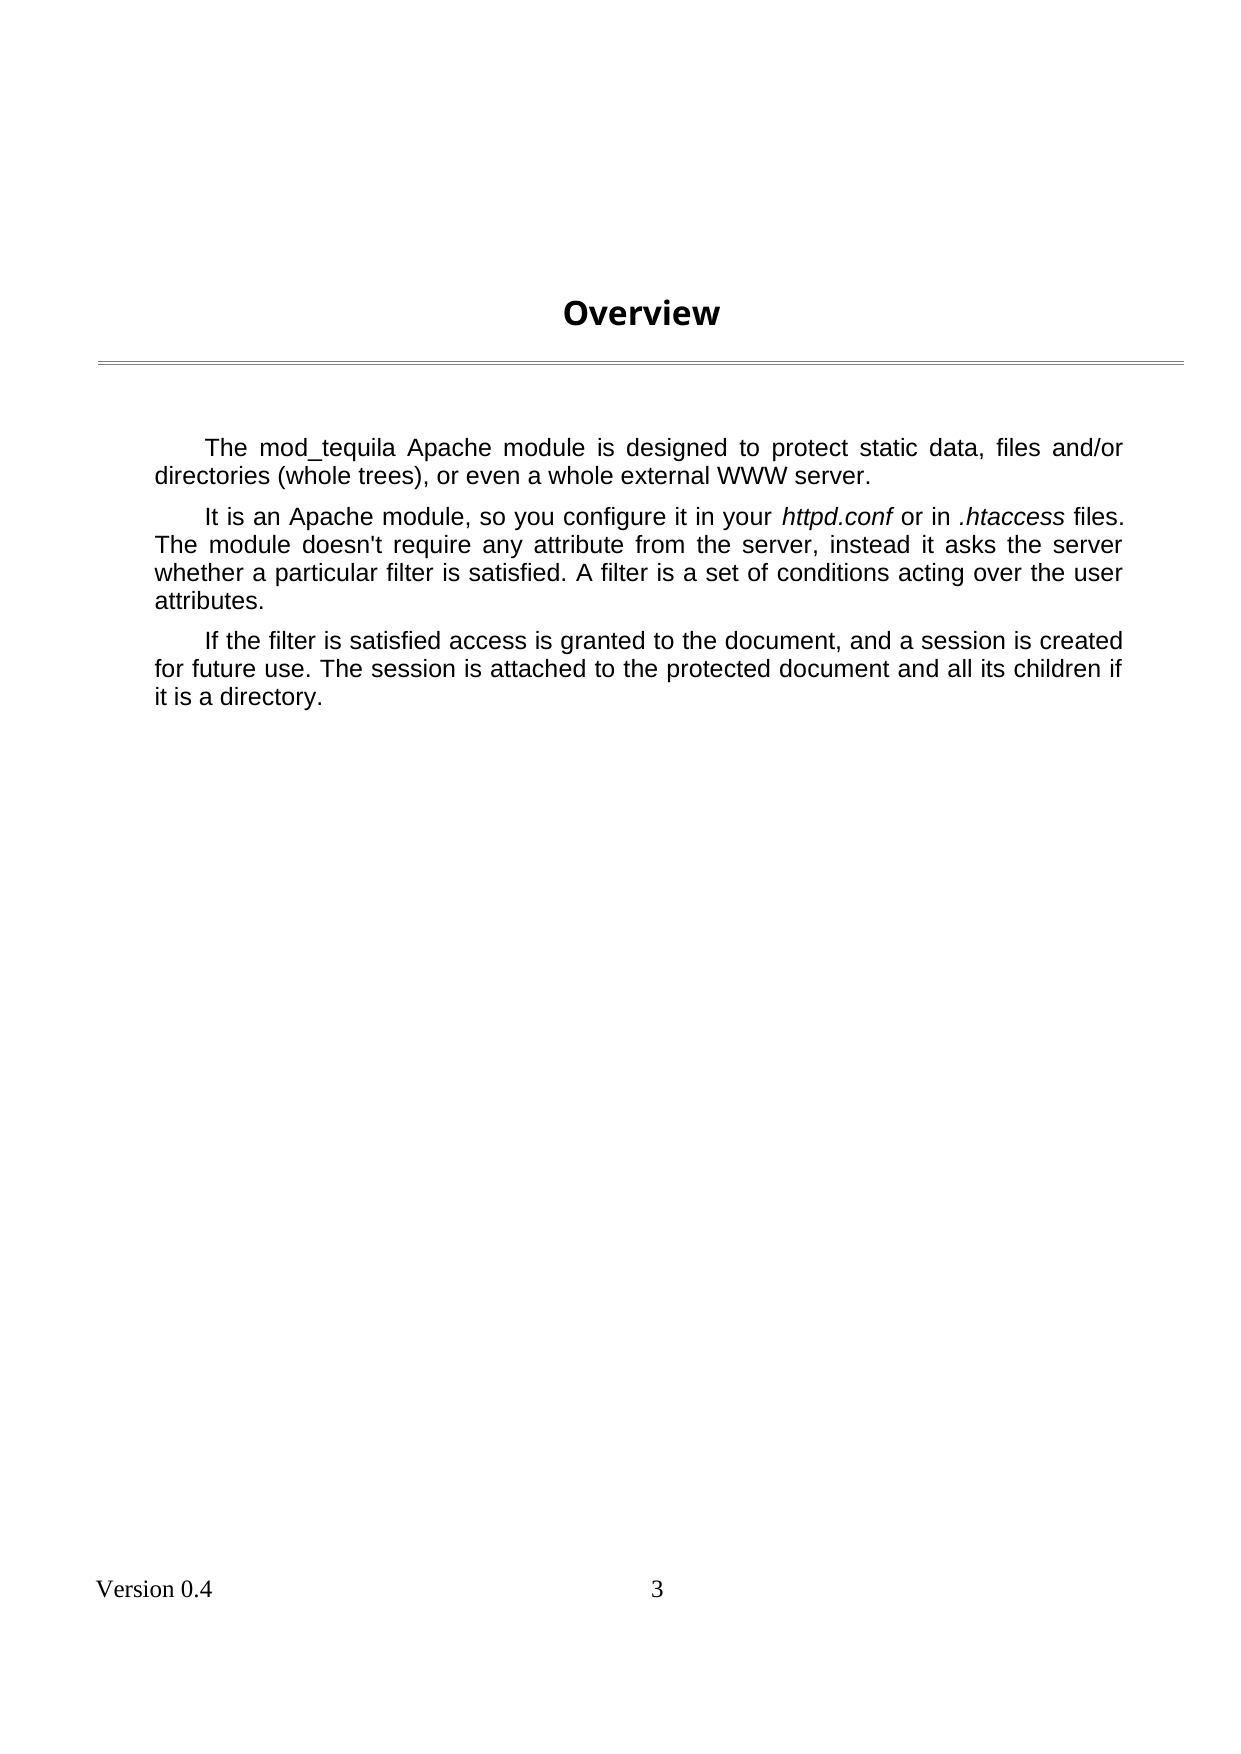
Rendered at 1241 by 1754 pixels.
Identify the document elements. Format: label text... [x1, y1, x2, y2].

subtitle Overview [98, 289, 1184, 336]
text If the filter is satisfied access is granted to the document, and a session is created for future use. The session is attached to the protected document and all its children if it is a directory. [154, 627, 1125, 711]
text It is an Apache module, so you configure it in your httpd.conf or in .htaccess files. The module doesn't require any attribute from the server, instead it asks the server whether a particular filter is satisfied. A filter is a set of conditions acting over the user attributes. [154, 502, 1125, 614]
text The mod_tequila Apache module is designed to protect static data, files and/or directories (whole trees), or even a whole external WWW server. [154, 434, 1125, 490]
